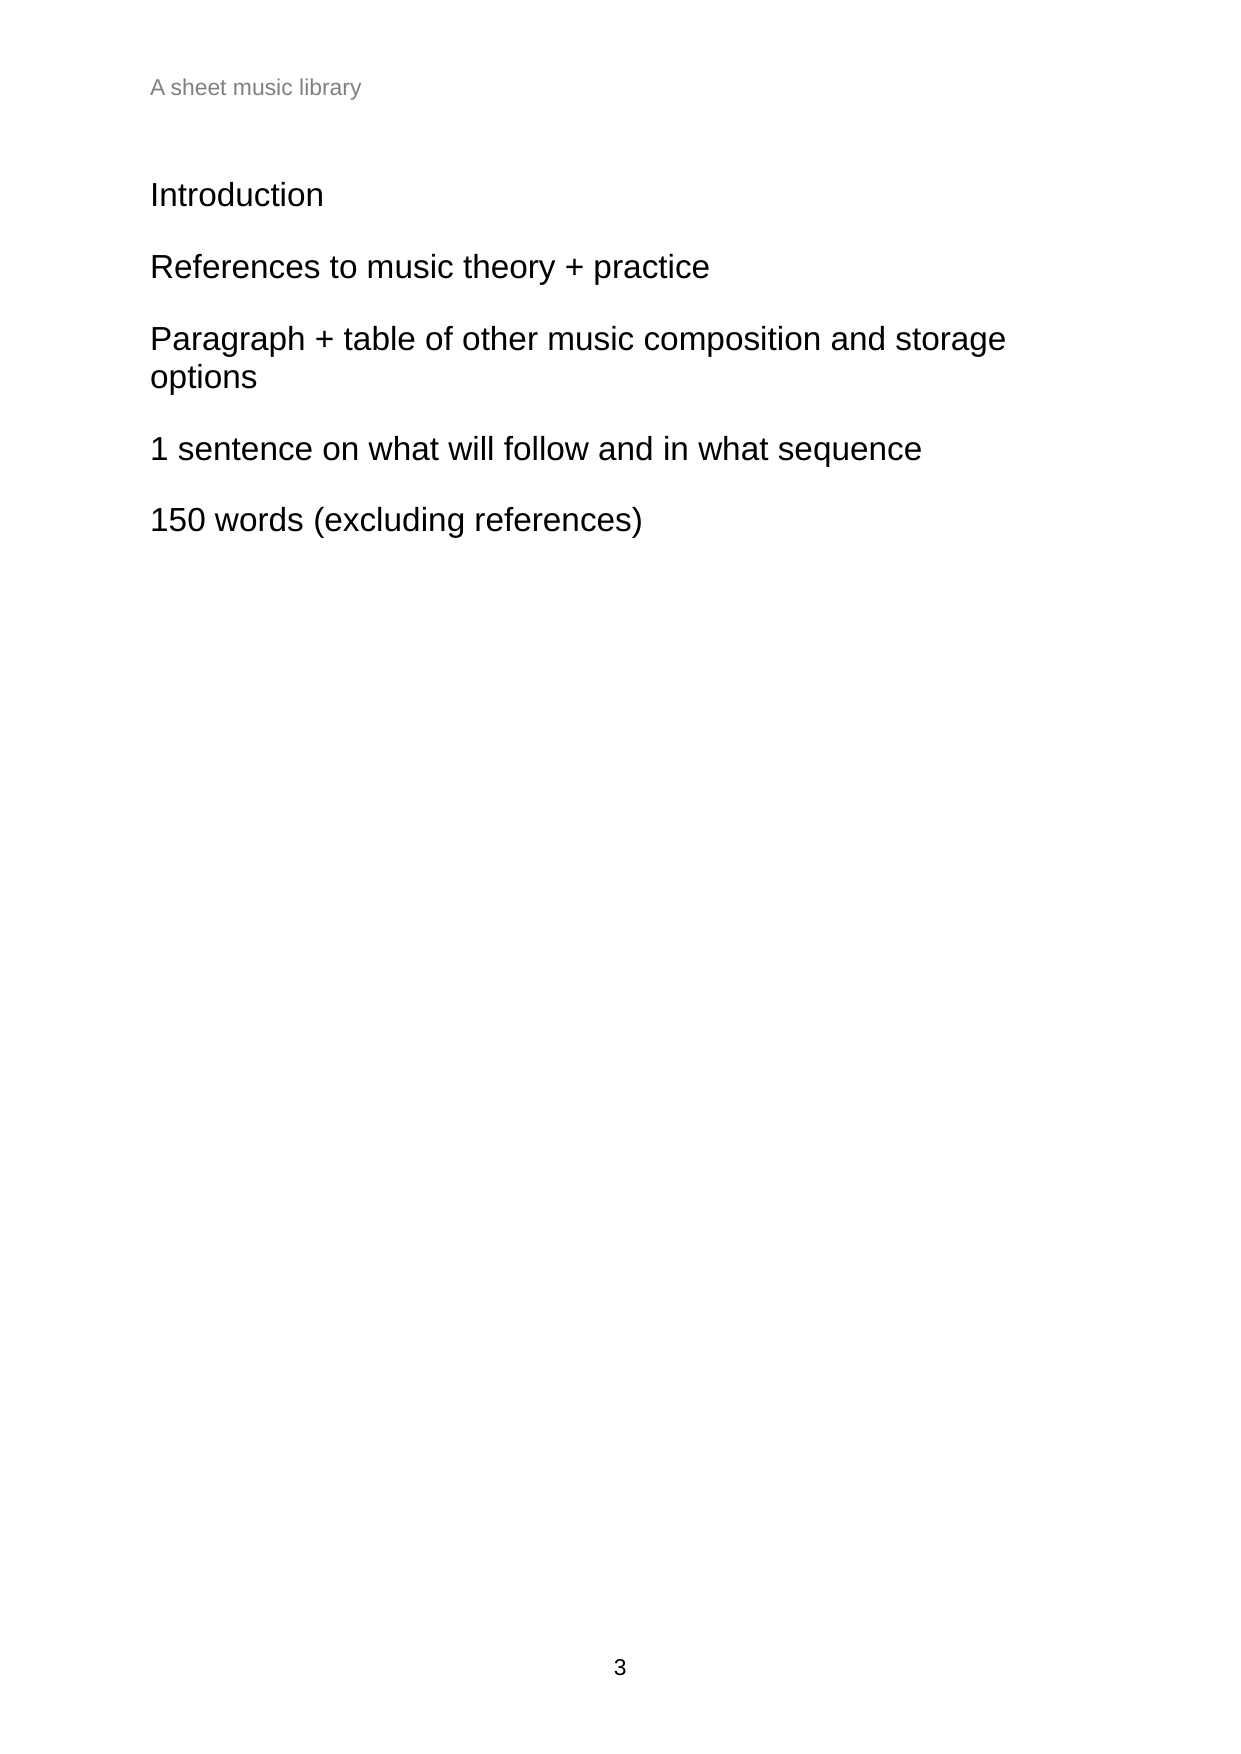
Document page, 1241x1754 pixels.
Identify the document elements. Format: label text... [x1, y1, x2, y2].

subtitle Paragraph + table of other music composition and storage options [150, 318, 1090, 395]
subtitle 1 sentence on what will follow and in what sequence [150, 429, 1090, 467]
subtitle References to music theory + practice [150, 247, 1090, 285]
subtitle Introduction [150, 175, 1090, 213]
subtitle 150 words (excluding references) [150, 501, 1090, 539]
